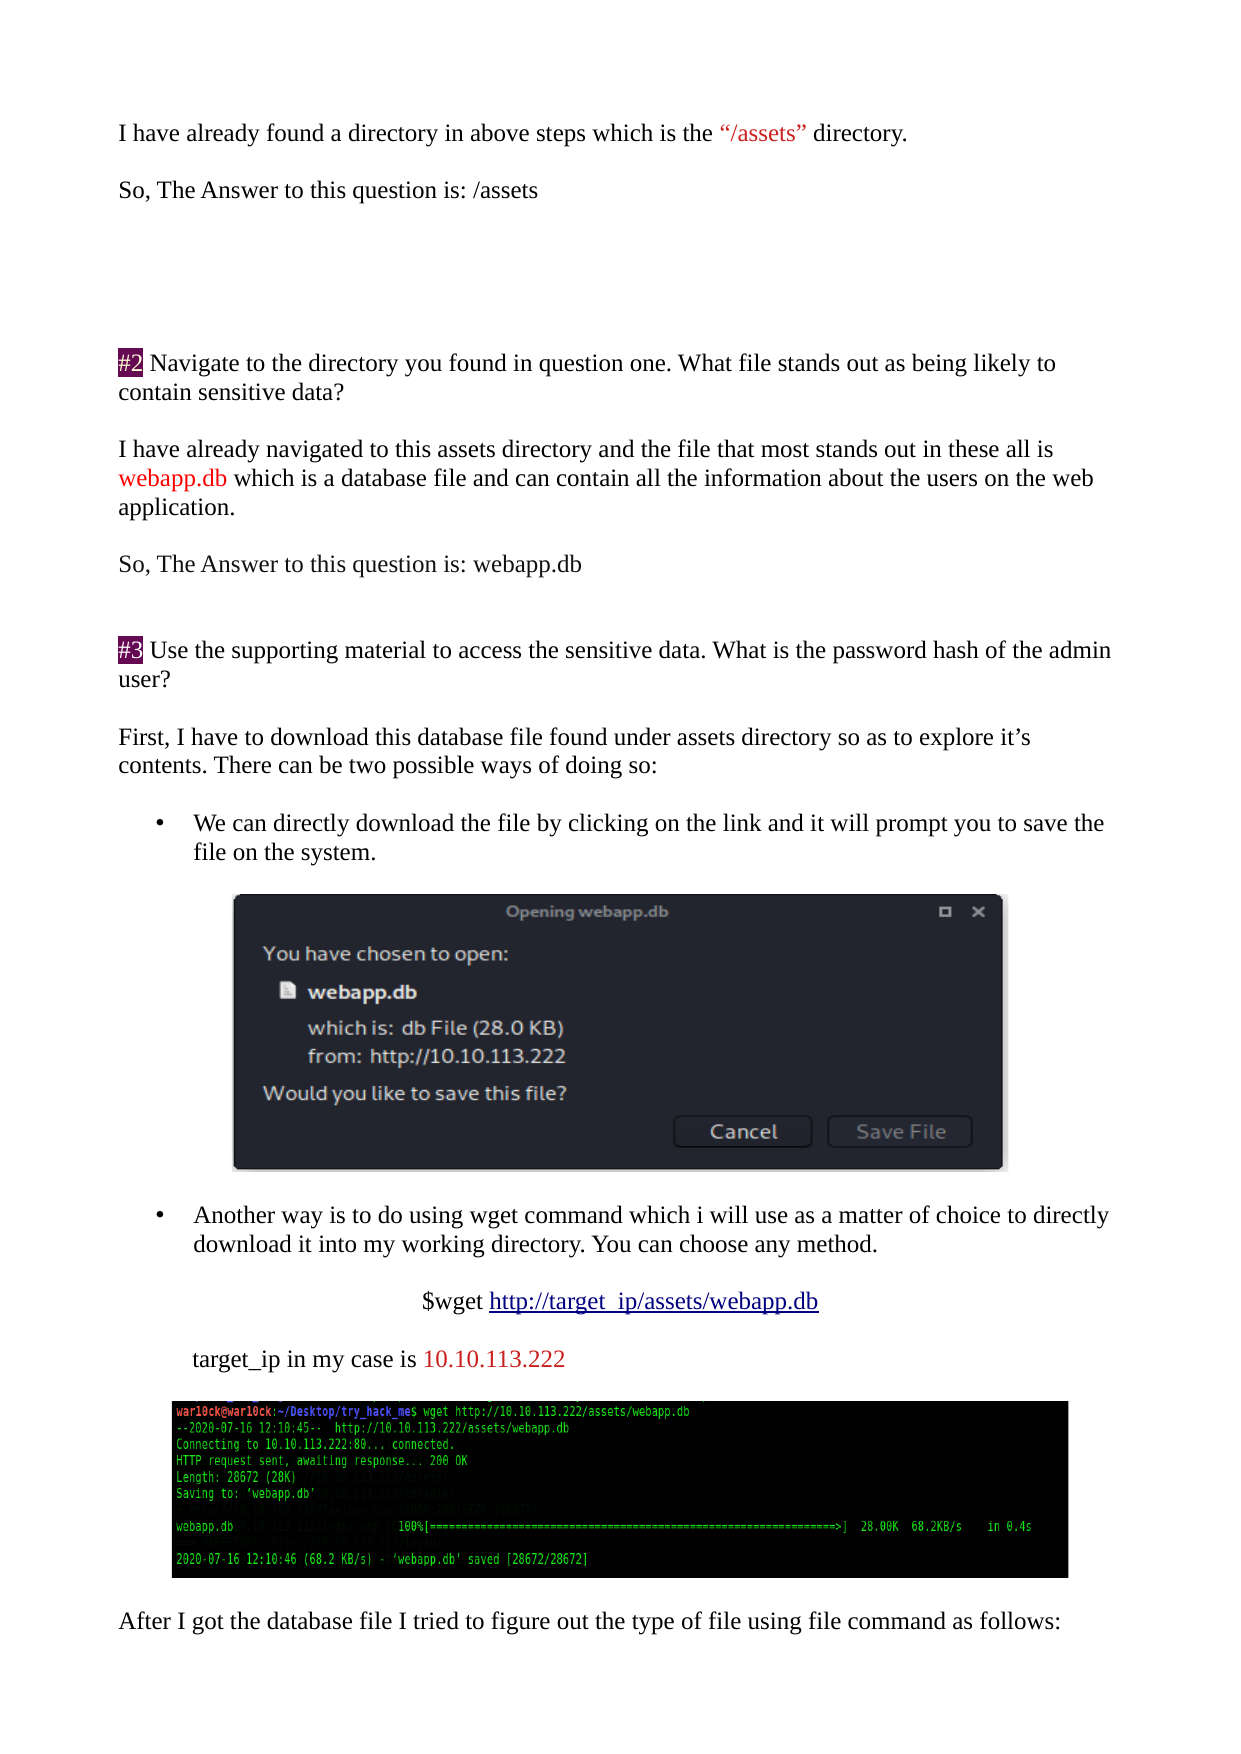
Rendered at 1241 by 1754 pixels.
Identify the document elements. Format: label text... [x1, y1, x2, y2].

picture [231, 894, 1009, 1172]
text First, I have to download this database file found under assets directory so as to explore it’s contents. There can be two possible ways of doing so: [118, 722, 1122, 779]
text $wget http://target_ip/assets/webapp.db [118, 1286, 1122, 1315]
text target_ip in my case is 10.10.113.222 [118, 1344, 1122, 1372]
text #3 Use the supporting material to access the sensitive data. What is the password hash of the admin user? [118, 636, 1122, 693]
text I have already found a directory in above steps which is the “/assets” directory. [118, 118, 1122, 147]
text So, The Answer to this question is: webapp.db [118, 549, 1122, 578]
text So, The Answer to this question is: /assets [118, 176, 1122, 204]
picture [171, 1401, 1069, 1578]
text #2 Navigate to the directory you found in question one. What file stands out as being likely to contain sensitive data? [118, 348, 1122, 406]
list We can directly download the file by clicking on the link and it will prompt you to save the file on the system. [156, 808, 1122, 866]
text After I got the database file I tried to figure out the type of file using file command as follows: [118, 1606, 1122, 1635]
text I have already navigated to this assets directory and the file that most stands out in these all is webapp.db which is a database file and can contain all the information about the users on the web application. [118, 434, 1122, 521]
list Another way is to do using wget command which i will use as a matter of choice to directly download it into my working directory. You can choose any method. [156, 1200, 1122, 1257]
